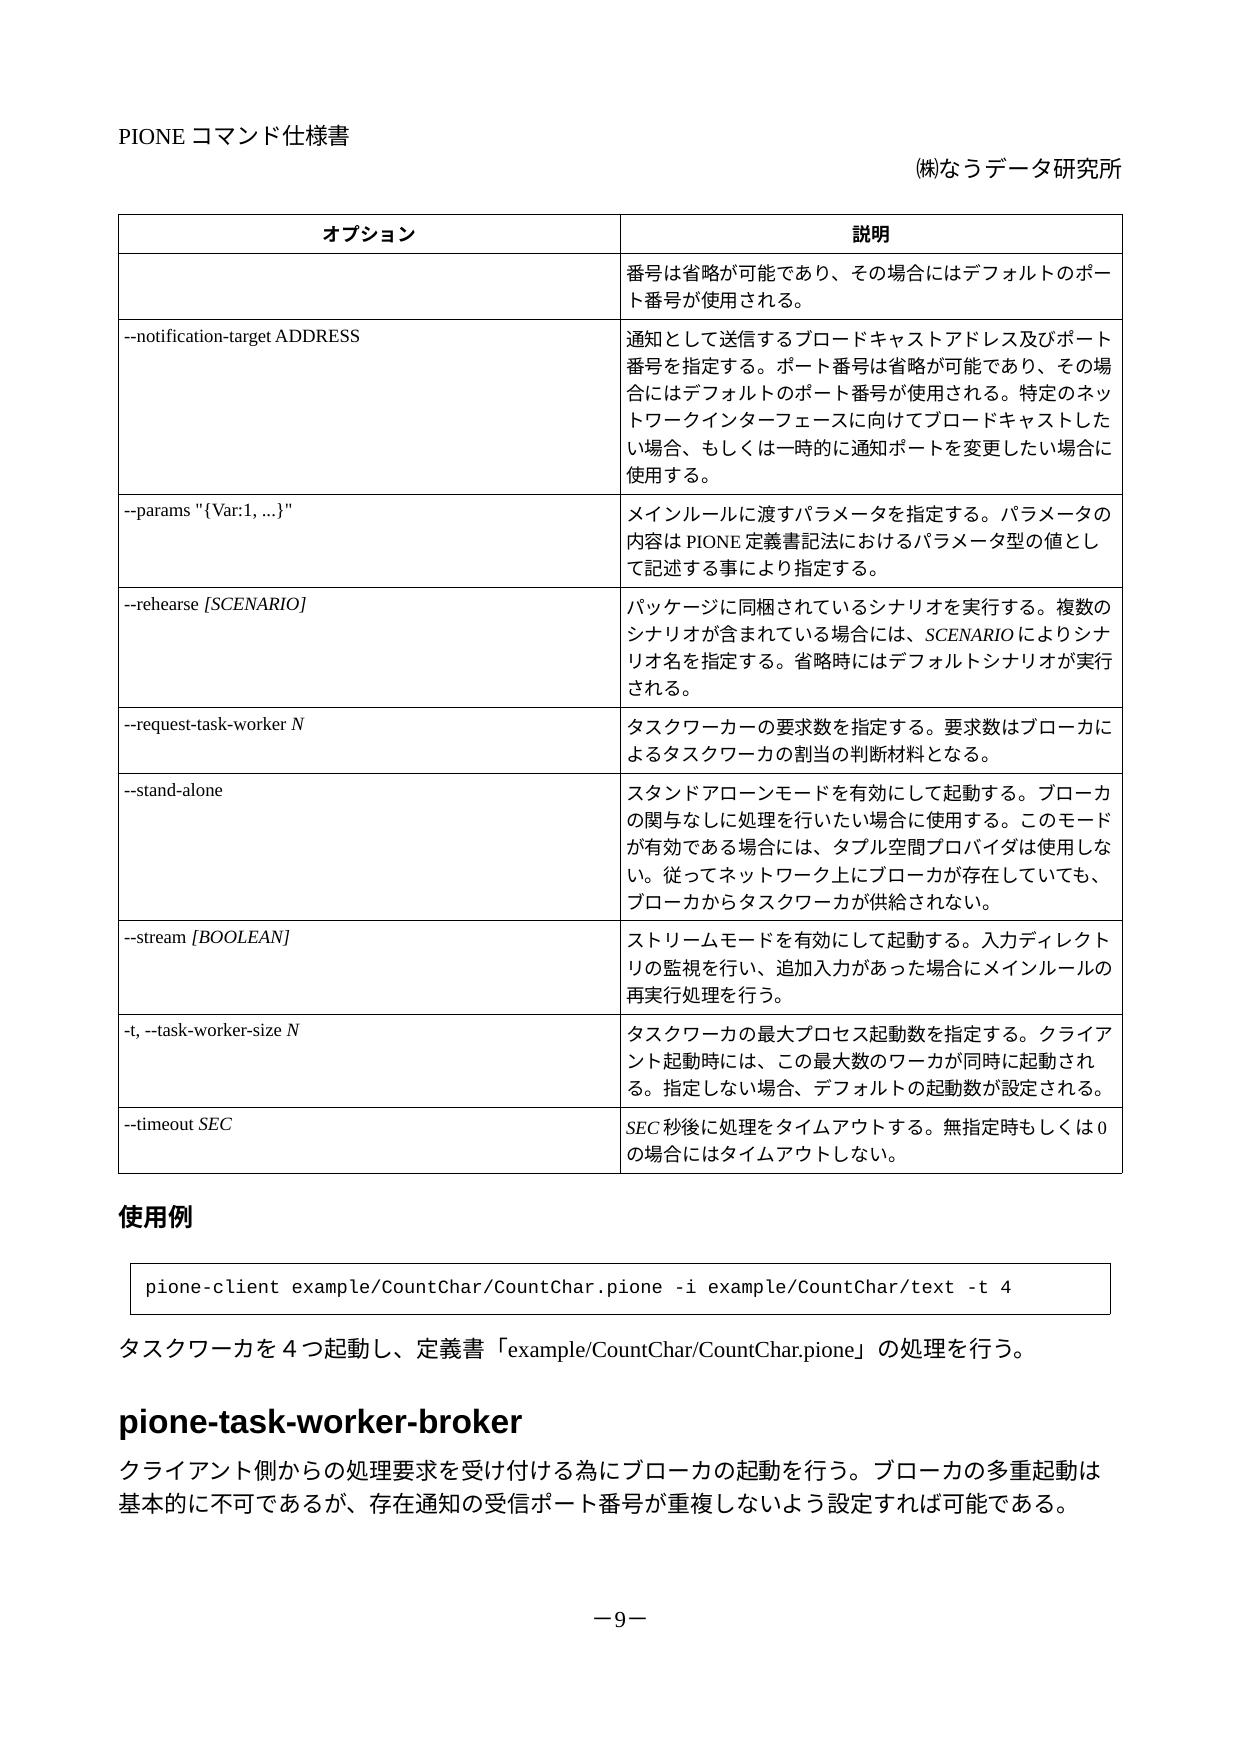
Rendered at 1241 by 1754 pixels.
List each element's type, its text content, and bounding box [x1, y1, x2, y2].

table_cell --stand-alone [119, 774, 620, 920]
table_cell --notification-target ADDRESS [119, 320, 620, 493]
text タスクワーカを４つ起動し、定義書「example/CountChar/CountChar.pione」の処理を行う。 [118, 1331, 1122, 1364]
table_cell SEC秒後に処理をタイムアウトする。無指定時もしくは0の場合にはタイムアウトしない。 [621, 1108, 1122, 1172]
table_cell --request-task-worker N [119, 708, 620, 773]
table_header 説明 [621, 215, 1122, 253]
table_cell --rehearse [SCENARIO] [119, 588, 620, 707]
table_cell --timeout SEC [119, 1108, 620, 1172]
table_cell 番号は省略が可能であり、その場合にはデフォルトのポート番号が使用される。 [621, 254, 1122, 319]
table_cell スタンドアローンモードを有効にして起動する。ブローカの関与なしに処理を行いたい場合に使用する。このモードが有効である場合には、タプル空間プロバイダは使用しない。従ってネットワーク上にブローカが存在していても、ブローカからタスクワーカが供給されない。 [621, 774, 1122, 920]
text pione-client example/CountChar/CountChar.pione -i example/CountChar/text -t 4 [131, 1264, 1110, 1314]
table_cell --params "{Var:1, ...}" [119, 495, 620, 587]
table_cell ストリームモードを有効にして起動する。入力ディレクトリの監視を行い、追加入力があった場合にメインルールの再実行処理を行う。 [621, 921, 1122, 1013]
table_cell タスクワーカの最大プロセス起動数を指定する。クライアント起動時には、この最大数のワーカが同時に起動される。指定しない場合、デフォルトの起動数が設定される。 [621, 1015, 1122, 1107]
table_cell -t, --task-worker-size N [119, 1015, 620, 1107]
table_cell 通知として送信するブロードキャストアドレス及びポート番号を指定する。ポート番号は省略が可能であり、その場合にはデフォルトのポート番号が使用される。特定のネットワークインターフェースに向けてブロードキャストしたい場合、もしくは一時的に通知ポートを変更したい場合に使用する。 [621, 320, 1122, 493]
table_cell パッケージに同梱されているシナリオを実行する。複数のシナリオが含まれている場合には、SCENARIOによりシナリオ名を指定する。省略時にはデフォルトシナリオが実行される。 [621, 588, 1122, 707]
table_cell メインルールに渡すパラメータを指定する。パラメータの内容はPIONE定義書記法におけるパラメータ型の値として記述する事により指定する。 [621, 495, 1122, 587]
subtitle 使用例 [118, 1198, 1122, 1234]
text クライアント側からの処理要求を受け付ける為にブローカの起動を行う。ブローカの多重起動は基本的に不可であるが、存在通知の受信ポート番号が重複しないよう設定すれば可能である。 [118, 1453, 1122, 1519]
table_header オプション [119, 215, 620, 253]
table_cell --stream [BOOLEAN] [119, 921, 620, 1013]
table_cell タスクワーカーの要求数を指定する。要求数はブローカによるタスクワーカの割当の判断材料となる。 [621, 708, 1122, 773]
subtitle pione-task-worker-broker [118, 1401, 1122, 1440]
table_cell [119, 254, 620, 319]
